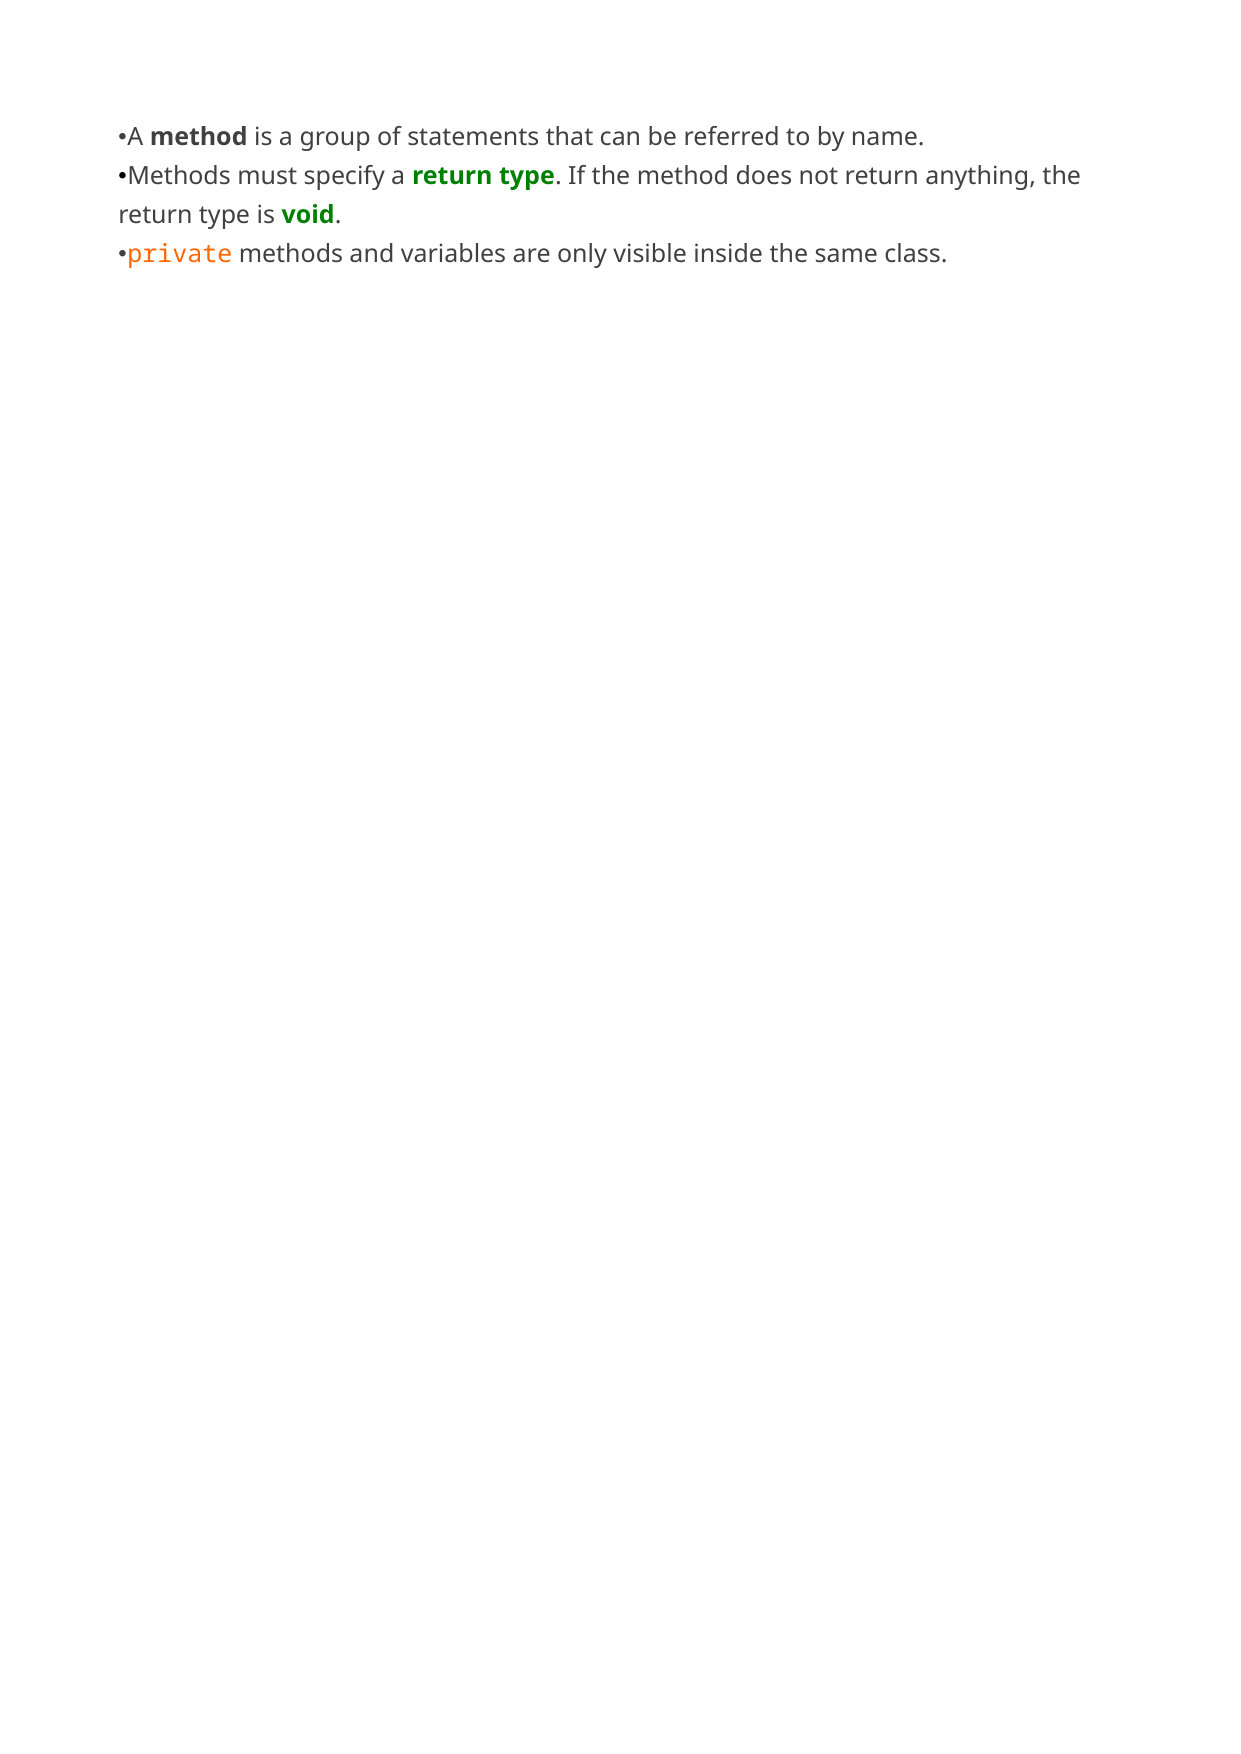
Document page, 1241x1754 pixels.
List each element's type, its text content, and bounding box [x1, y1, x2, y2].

list private methods and variables are only visible inside the same class. [118, 236, 1122, 270]
list A method is a group of statements that can be referred to by name. [118, 118, 1122, 152]
list Methods must specify a return type. If the method does not return anything, the return type is void. [118, 157, 1122, 231]
